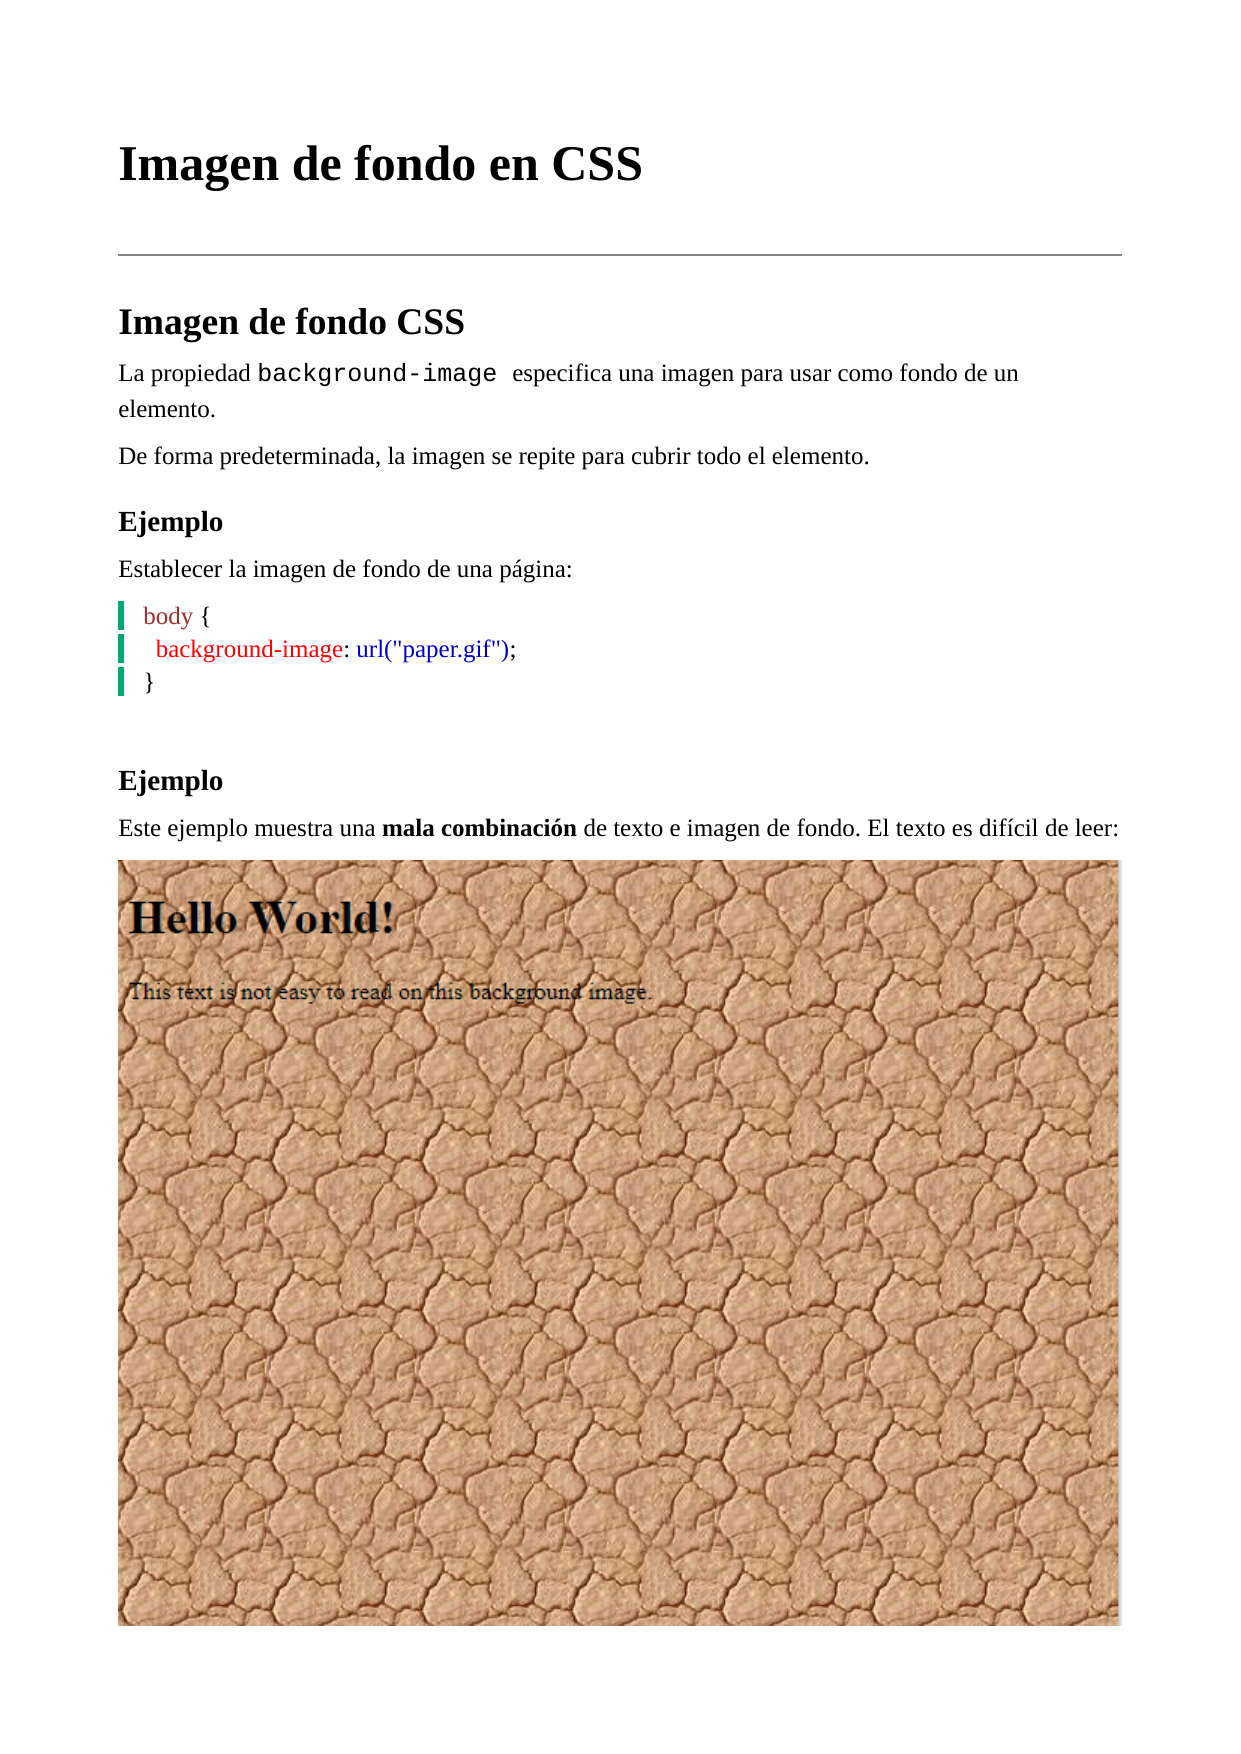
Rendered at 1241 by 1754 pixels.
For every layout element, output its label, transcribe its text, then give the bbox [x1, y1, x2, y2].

picture [118, 860, 1123, 1626]
text body { background-image: url("paper.gif"); } [118, 601, 1122, 696]
subtitle Ejemplo [118, 504, 1122, 538]
text Este ejemplo muestra una mala combinación de texto e imagen de fondo. El texto es difícil de leer: [118, 813, 1122, 841]
subtitle Imagen de fondo CSS [118, 300, 1122, 343]
text La propiedad background-image especifica una imagen para usar como fondo de un elemento. [118, 358, 1122, 422]
text De forma predeterminada, la imagen se repite para cubrir todo el elemento. [118, 441, 1122, 470]
subtitle Ejemplo [118, 763, 1122, 797]
text Establecer la imagen de fondo de una página: [118, 554, 1122, 582]
subtitle Imagen de fondo en CSS [118, 134, 1122, 191]
